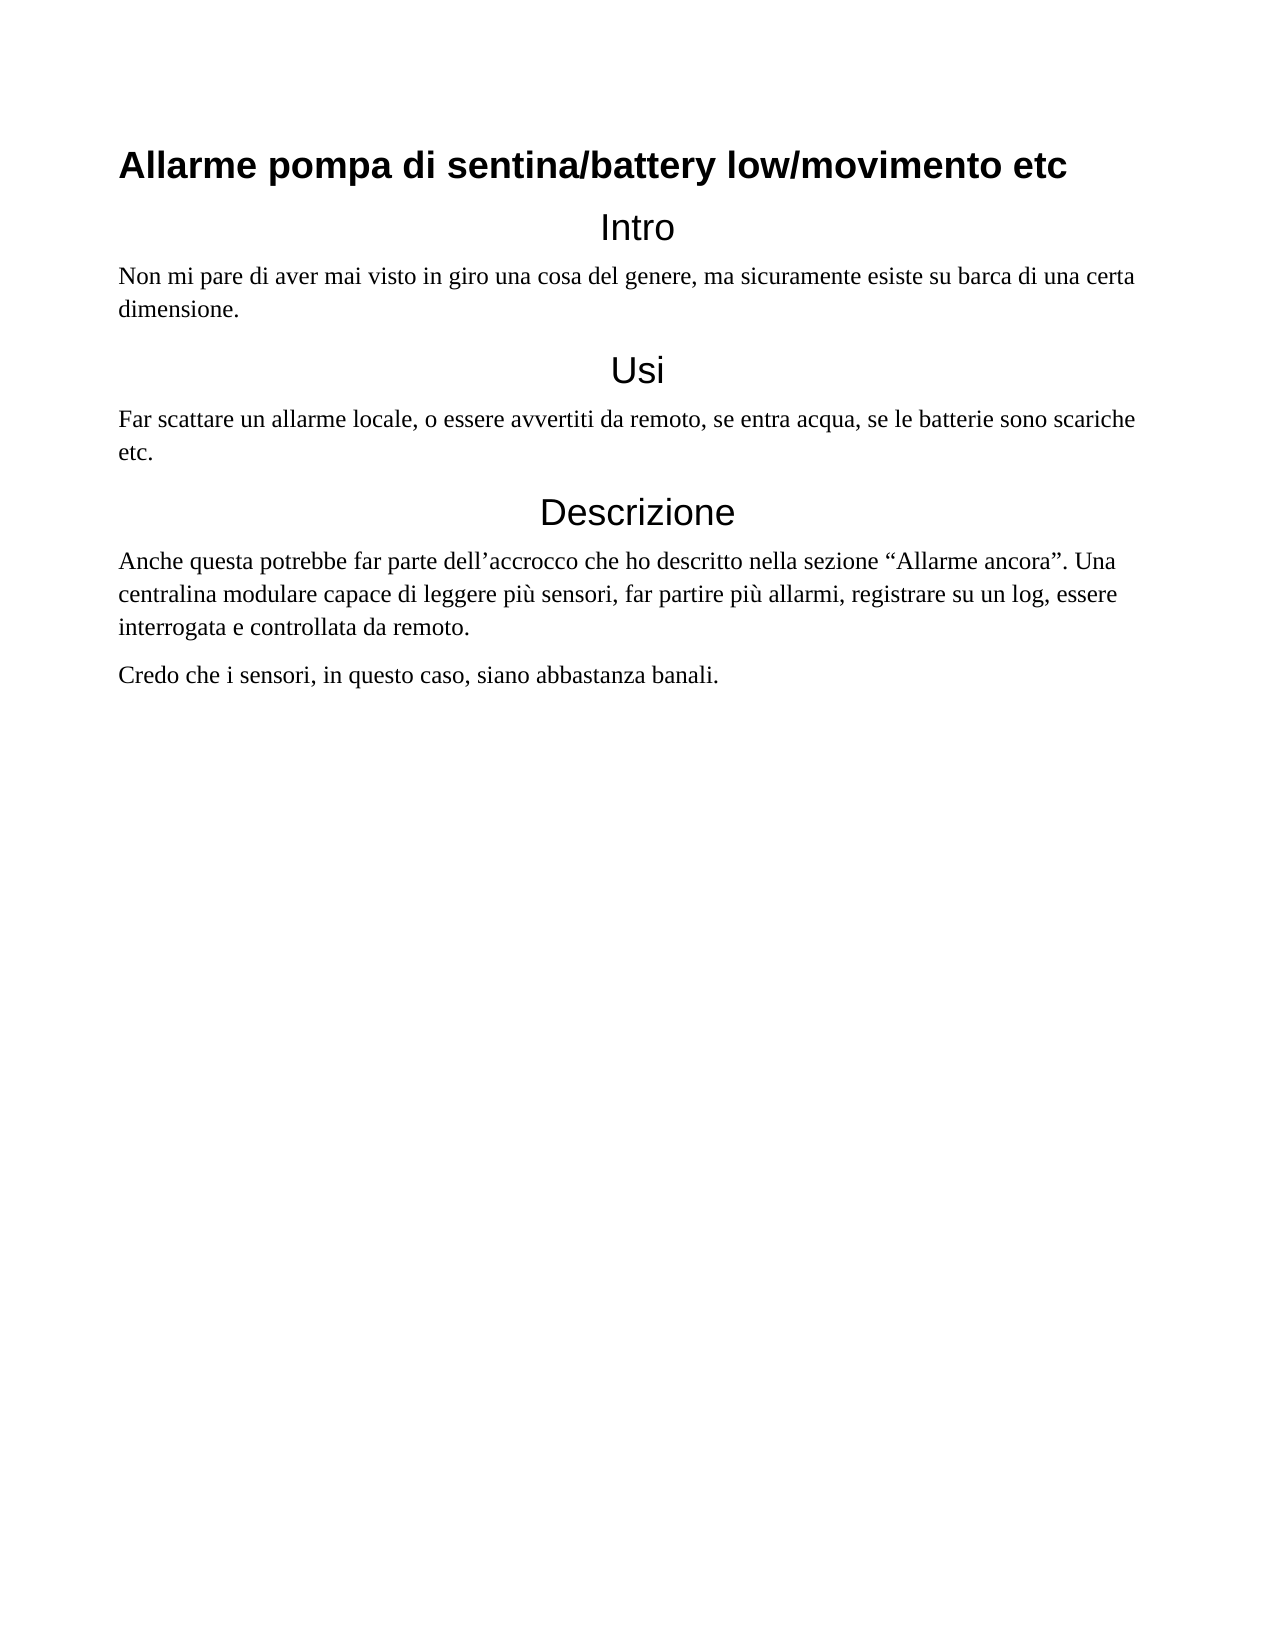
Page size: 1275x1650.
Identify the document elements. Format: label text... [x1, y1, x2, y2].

text Far scattare un allarme locale, o essere avvertiti da remoto, se entra acqua, se le batterie sono scariche etc. [118, 404, 1157, 465]
text Anche questa potrebbe far parte dell’accrocco che ho descritto nella sezione “Allarme ancora”. Una centralina modulare capace di leggere più sensori, far partire più allarmi, registrare su un log, essere interrogata e controllata da remoto. [118, 546, 1157, 641]
subtitle Descrizione [118, 491, 1157, 534]
subtitle Intro [118, 206, 1157, 249]
subtitle Allarme pompa di sentina/battery low/movimento etc [118, 143, 1157, 187]
text Credo che i sensori, in questo caso, siano abbastanza banali. [118, 660, 1157, 688]
text Non mi pare di aver mai visto in giro una cosa del genere, ma sicuramente esiste su barca di una certa dimensione. [118, 261, 1157, 323]
subtitle Usi [118, 348, 1157, 391]
